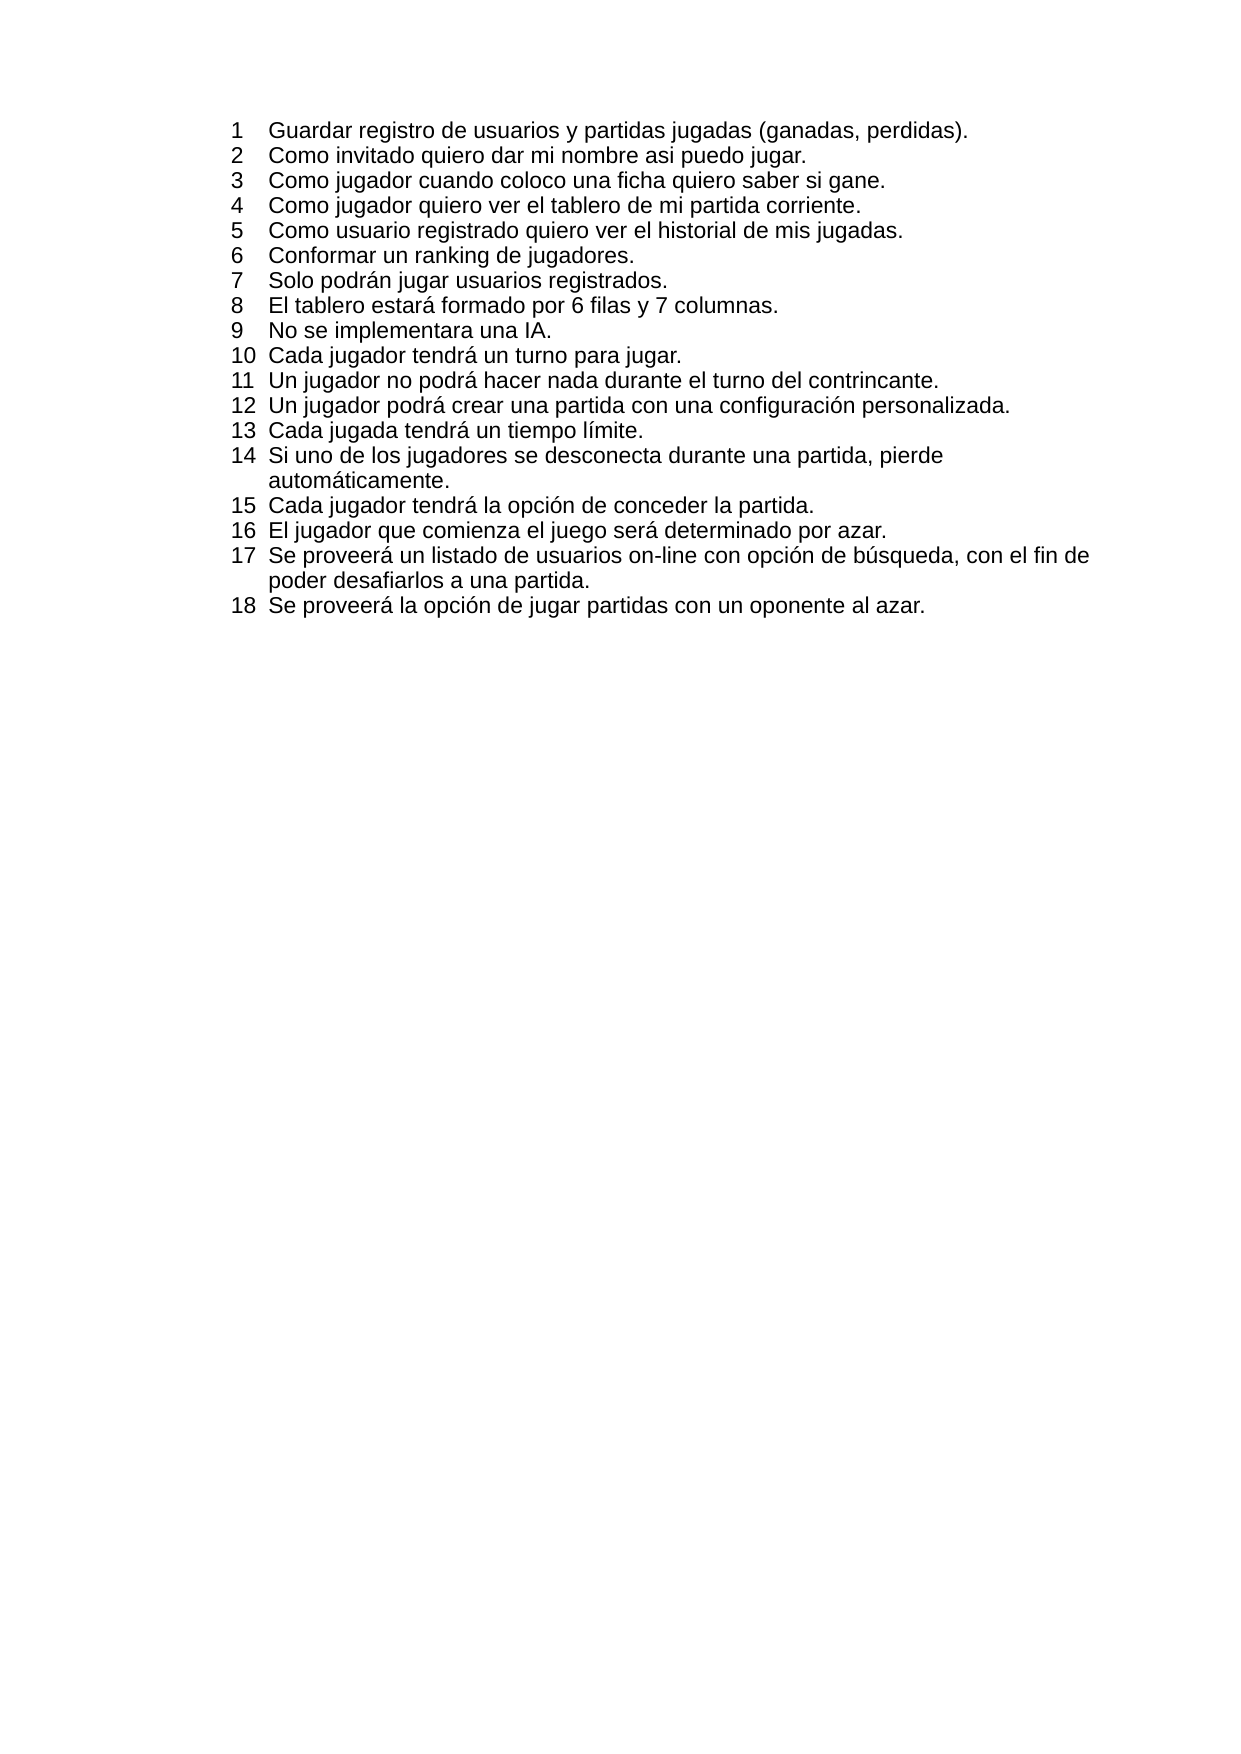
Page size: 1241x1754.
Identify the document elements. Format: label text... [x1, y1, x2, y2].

list No se implementara una IA. [231, 318, 1122, 343]
list El jugador que comienza el juego será determinado por azar. [231, 518, 1122, 543]
list El tablero estará formado por 6 filas y 7 columnas. [231, 293, 1122, 318]
list Conformar un ranking de jugadores. [231, 243, 1122, 268]
list Se proveerá la opción de jugar partidas con un oponente al azar. [231, 593, 1122, 618]
list Un jugador no podrá hacer nada durante el turno del contrincante. [231, 368, 1122, 393]
list Un jugador podrá crear una partida con una configuración personalizada. [231, 393, 1122, 418]
list Cada jugador tendrá la opción de conceder la partida. [231, 493, 1122, 518]
list Como usuario registrado quiero ver el historial de mis jugadas. [231, 218, 1122, 243]
list Solo podrán jugar usuarios registrados. [231, 268, 1122, 293]
list Como jugador cuando coloco una ficha quiero saber si gane. [231, 168, 1122, 193]
list Cada jugada tendrá un tiempo límite. [231, 418, 1122, 443]
list Se proveerá un listado de usuarios on-line con opción de búsqueda, con el fin de poder desafiarlos a una partida. [231, 543, 1122, 593]
list Como invitado quiero dar mi nombre asi puedo jugar. [231, 143, 1122, 168]
list Como jugador quiero ver el tablero de mi partida corriente. [231, 193, 1122, 218]
list Guardar registro de usuarios y partidas jugadas (ganadas, perdidas). [231, 118, 1122, 143]
list Cada jugador tendrá un turno para jugar. [231, 343, 1122, 368]
list Si uno de los jugadores se desconecta durante una partida, pierde automáticamente. [231, 443, 1122, 493]
